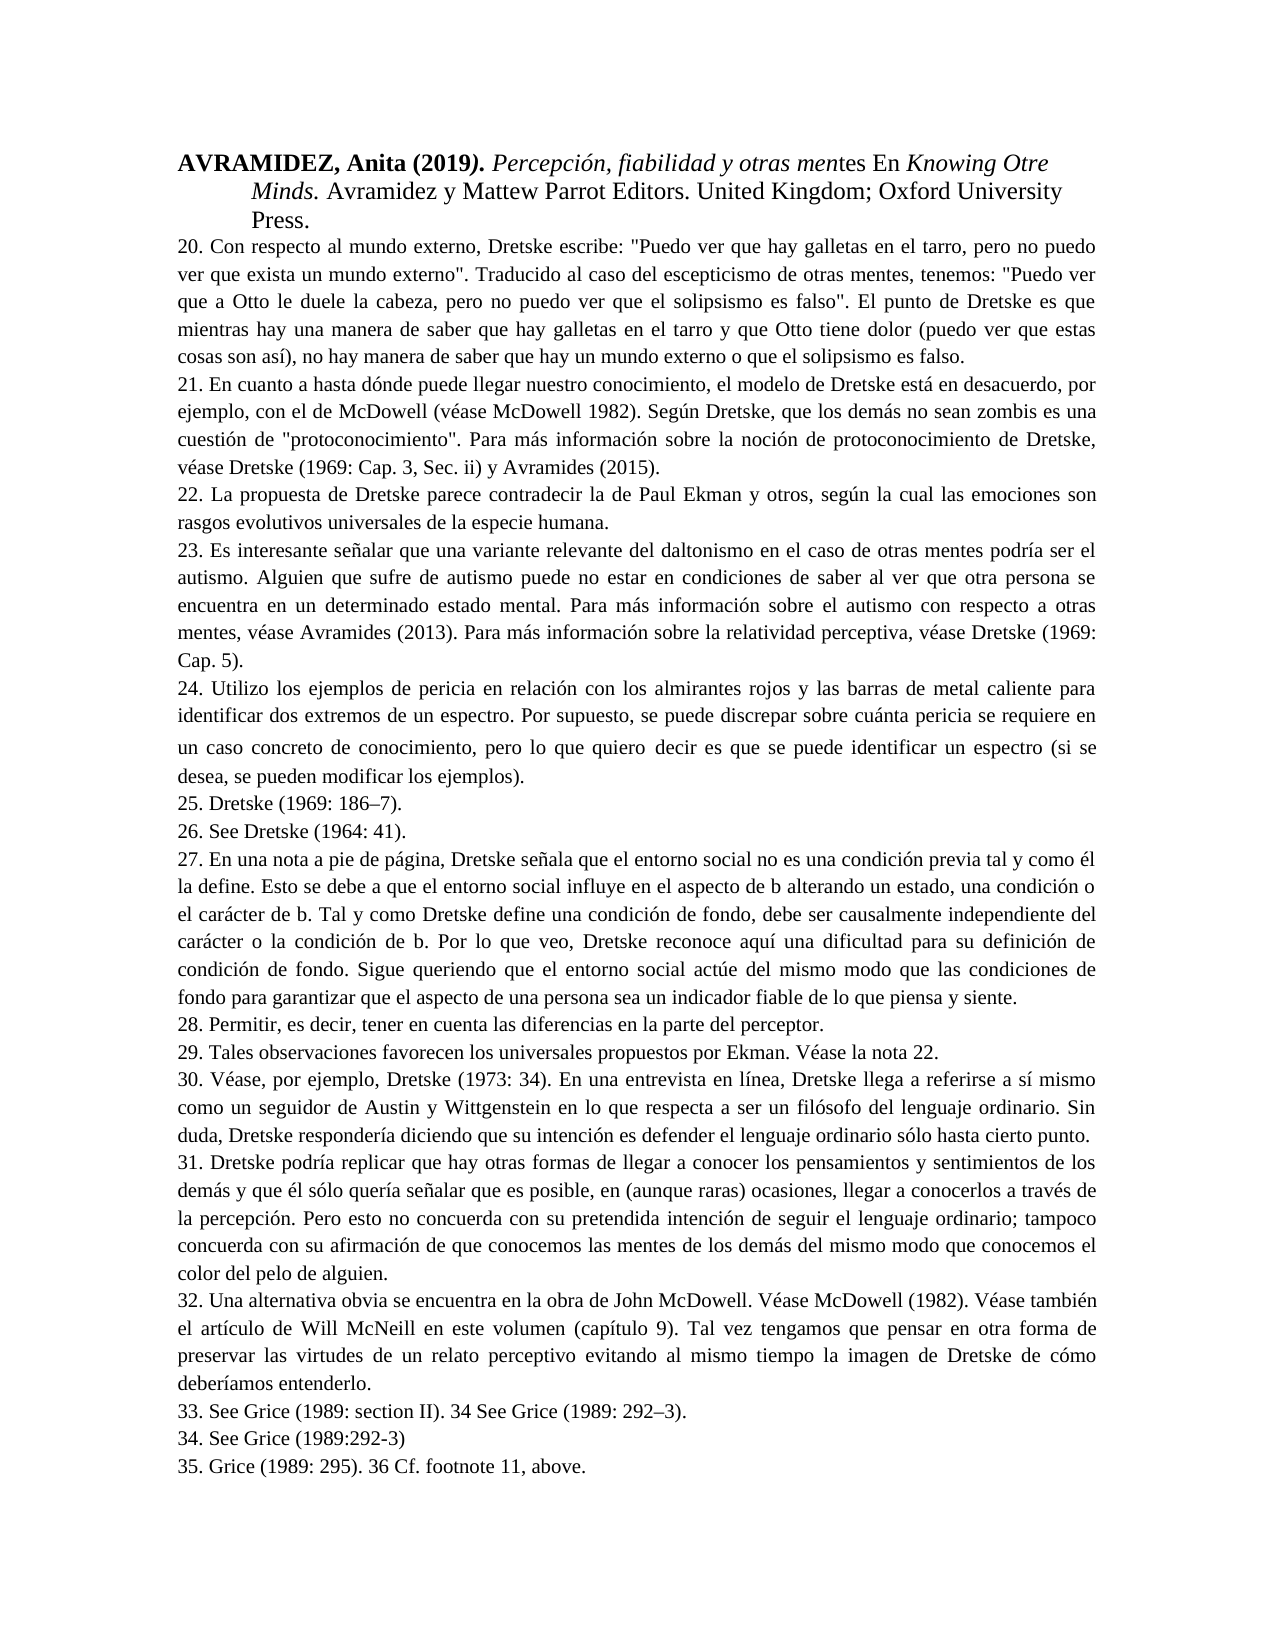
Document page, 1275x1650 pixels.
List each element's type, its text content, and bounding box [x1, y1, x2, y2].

text 26. See Dretske (1964: 41). [177, 819, 1098, 843]
text 24. Utilizo los ejemplos de pericia en relación con los almirantes rojos y las barras de metal caliente para identificar dos extremos de un espectro. Por supuesto, se puede discrepar sobre cuánta pericia se requiere en un caso concreto de conocimiento, pero lo que quiero decir es que se puede identificar un espectro (si se desea, se pueden modificar los ejemplos). [177, 676, 1098, 788]
text 25. Dretske (1969: 186–7). [177, 791, 1098, 815]
text 34. See Grice (1989:292-3) [177, 1426, 1098, 1450]
text 33. See Grice (1989: section II). 34 See Grice (1989: 292–3). [177, 1399, 1098, 1423]
text 31. Dretske podría replicar que hay otras formas de llegar a conocer los pensamientos y sentimientos de los demás y que él sólo quería señalar que es posible, en (aunque raras) ocasiones, llegar a conocerlos a través de la percepción. Pero esto no concuerda con su pretendida intención de seguir el lenguaje ordinario; tampoco concuerda con su afirmación de que conocemos las mentes de los demás del mismo modo que conocemos el color del pelo de alguien. [177, 1150, 1098, 1285]
text 21. En cuanto a hasta dónde puede llegar nuestro conocimiento, el modelo de Dretske está en desacuerdo, por ejemplo, con el de McDowell (véase McDowell 1982). Según Dretske, que los demás no sean zombis es una cuestión de "protoconocimiento". Para más información sobre la noción de protoconocimiento de Dretske, véase Dretske (1969: Cap. 3, Sec. ii) y Avramides (2015). [177, 372, 1098, 479]
text 35. Grice (1989: 295). 36 Cf. footnote 11, above. [177, 1454, 1098, 1478]
text 27. En una nota a pie de página, Dretske señala que el entorno social no es una condición previa tal y como él la define. Esto se debe a que el entorno social influye en el aspecto de b alterando un estado, una condición o el carácter de b. Tal y como Dretske define una condición de fondo, debe ser causalmente independiente del carácter o la condición de b. Por lo que veo, Dretske reconoce aquí una dificultad para su definición de condición de fondo. Sigue queriendo que el entorno social actúe del mismo modo que las condiciones de fondo para garantizar que el aspecto de una persona sea un indicador fiable de lo que piensa y siente. [177, 847, 1098, 1009]
text 28. Permitir, es decir, tener en cuenta las diferencias en la parte del perceptor. [177, 1012, 1098, 1036]
text 32. Una alternativa obvia se encuentra en la obra de John McDowell. Véase McDowell (1982). Véase también el artículo de Will McNeill en este volumen (capítulo 9). Tal vez tengamos que pensar en otra forma de preservar las virtudes de un relato perceptivo evitando al mismo tiempo la imagen de Dretske de cómo deberíamos entenderlo. [177, 1288, 1098, 1395]
text 29. Tales observaciones favorecen los universales propuestos por Ekman. Véase la nota 22. [177, 1040, 1098, 1064]
text 20. Con respecto al mundo externo, Dretske escribe: "Puedo ver que hay galletas en el tarro, pero no puedo ver que exista un mundo externo". Traducido al caso del escepticismo de otras mentes, tenemos: "Puedo ver que a Otto le duele la cabeza, pero no puedo ver que el solipsismo es falso". El punto de Dretske es que mientras hay una manera de saber que hay galletas en el tarro y que Otto tiene dolor (puedo ver que estas cosas son así), no hay manera de saber que hay un mundo externo o que el solipsismo es falso. [177, 234, 1098, 368]
text 23. Es interesante señalar que una variante relevante del daltonismo en el caso de otras mentes podría ser el autismo. Alguien que sufre de autismo puede no estar en condiciones de saber al ver que otra persona se encuentra en un determinado estado mental. Para más información sobre el autismo con respecto a otras mentes, véase Avramides (2013). Para más información sobre la relatividad perceptiva, véase Dretske (1969: Cap. 5). [177, 537, 1098, 672]
text 22. La propuesta de Dretske parece contradecir la de Paul Ekman y otros, según la cual las emociones son rasgos evolutivos universales de la especie humana. [177, 482, 1098, 534]
text 30. Véase, por ejemplo, Dretske (1973: 34). En una entrevista en línea, Dretske llega a referirse a sí mismo como un seguidor de Austin y Wittgenstein en lo que respecta a ser un filósofo del lenguaje ordinario. Sin duda, Dretske respondería diciendo que su intención es defender el lenguaje ordinario sólo hasta cierto punto. [177, 1067, 1098, 1147]
text AVRAMIDEZ, Anita (2019). Percepción, fiabilidad y otras mentes En Knowing Otre Minds. Avramidez y Mattew Parrot Editors. United Kingdom; Oxford University Press. [177, 148, 1098, 234]
